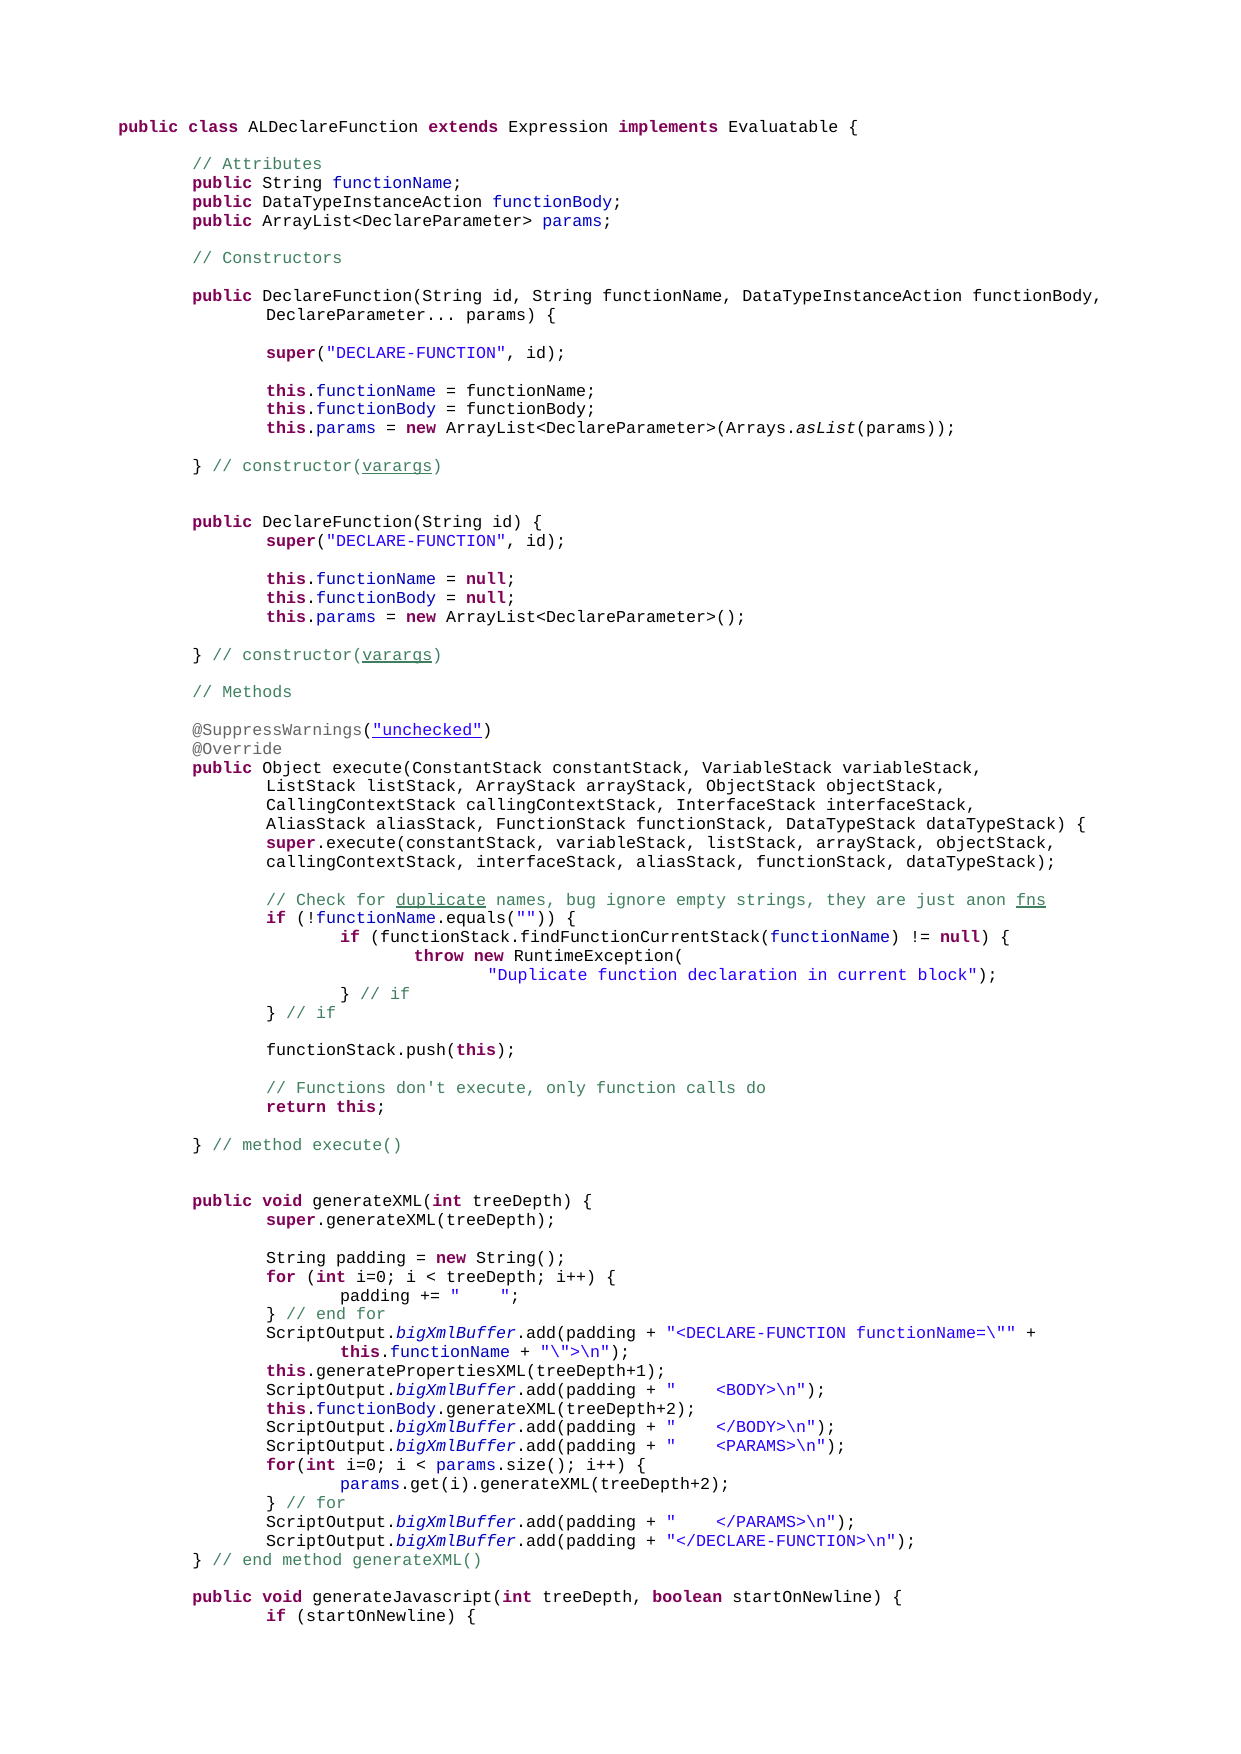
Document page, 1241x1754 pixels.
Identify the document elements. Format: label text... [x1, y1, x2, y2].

text ScriptOutput.bigXmlBuffer.add(padding + " </BODY>\n"); [118, 1419, 1122, 1438]
text super("DECLARE-FUNCTION", id); [118, 533, 1122, 552]
text this.functionName = null; [118, 571, 1122, 589]
text // Constructors [118, 250, 1122, 269]
text this.generatePropertiesXML(treeDepth+1); [118, 1362, 1122, 1381]
text } // if [118, 1004, 1122, 1023]
text super("DECLARE-FUNCTION", id); [118, 344, 1122, 363]
text // Functions don't execute, only function calls do [118, 1080, 1122, 1098]
text } // constructor(varargs) [118, 646, 1122, 665]
text AliasStack aliasStack, FunctionStack functionStack, DataTypeStack dataTypeStack) { [118, 816, 1122, 834]
text ScriptOutput.bigXmlBuffer.add(padding + " <BODY>\n"); [118, 1381, 1122, 1400]
text this.functionBody.generateXML(treeDepth+2); [118, 1400, 1122, 1419]
text padding += " "; [118, 1287, 1122, 1306]
text @SuppressWarnings("unchecked") [118, 721, 1122, 740]
text this.params = new ArrayList<DeclareParameter>(Arrays.asList(params)); [118, 420, 1122, 439]
text this.functionBody = null; [118, 589, 1122, 608]
text throw new RuntimeException( [118, 948, 1122, 967]
text if (functionStack.findFunctionCurrentStack(functionName) != null) { [118, 929, 1122, 948]
text // Methods [118, 684, 1122, 703]
text public Object execute(ConstantStack constantStack, VariableStack variableStack, [118, 759, 1122, 778]
text ScriptOutput.bigXmlBuffer.add(padding + " <PARAMS>\n"); [118, 1438, 1122, 1457]
text // Attributes [118, 156, 1122, 175]
text public void generateXML(int treeDepth) { [118, 1193, 1122, 1212]
text this.params = new ArrayList<DeclareParameter>(); [118, 608, 1122, 627]
text super.execute(constantStack, variableStack, listStack, arrayStack, objectStack, [118, 834, 1122, 853]
text if (!functionName.equals("")) { [118, 910, 1122, 929]
text for (int i=0; i < treeDepth; i++) { [118, 1268, 1122, 1287]
text // Check for duplicate names, bug ignore empty strings, they are just anon fns [118, 891, 1122, 910]
text public DeclareFunction(String id) { [118, 514, 1122, 533]
text functionStack.push(this); [118, 1042, 1122, 1061]
text public ArrayList<DeclareParameter> params; [118, 212, 1122, 231]
text ScriptOutput.bigXmlBuffer.add(padding + "<DECLARE-FUNCTION functionName=\"" + [118, 1325, 1122, 1344]
text String padding = new String(); [118, 1249, 1122, 1268]
text ScriptOutput.bigXmlBuffer.add(padding + "</DECLARE-FUNCTION>\n"); [118, 1532, 1122, 1551]
text this.functionName + "\">\n"); [118, 1344, 1122, 1362]
text "Duplicate function declaration in current block"); [118, 967, 1122, 985]
text this.functionBody = functionBody; [118, 401, 1122, 420]
text public String functionName; [118, 175, 1122, 193]
text CallingContextStack callingContextStack, InterfaceStack interfaceStack, [118, 797, 1122, 816]
text return this; [118, 1098, 1122, 1117]
text public DeclareFunction(String id, String functionName, DataTypeInstanceAction functionBody, DeclareParameter... params) { [118, 288, 1122, 326]
text this.functionName = functionName; [118, 382, 1122, 401]
text } // end for [118, 1306, 1122, 1325]
text if (startOnNewline) { [118, 1608, 1122, 1626]
text } // method execute() [118, 1136, 1122, 1155]
text public DataTypeInstanceAction functionBody; [118, 193, 1122, 212]
text callingContextStack, interfaceStack, aliasStack, functionStack, dataTypeStack); [118, 853, 1122, 872]
text for(int i=0; i < params.size(); i++) { [118, 1457, 1122, 1476]
text } // for [118, 1494, 1122, 1513]
text ScriptOutput.bigXmlBuffer.add(padding + " </PARAMS>\n"); [118, 1513, 1122, 1532]
text public void generateJavascript(int treeDepth, boolean startOnNewline) { [118, 1589, 1122, 1608]
text @Override [118, 740, 1122, 759]
text ListStack listStack, ArrayStack arrayStack, ObjectStack objectStack, [118, 778, 1122, 797]
text } // if [118, 985, 1122, 1004]
text public class ALDeclareFunction extends Expression implements Evaluatable { [118, 118, 1122, 137]
text } // end method generateXML() [118, 1551, 1122, 1570]
text } // constructor(varargs) [118, 457, 1122, 476]
text super.generateXML(treeDepth); [118, 1212, 1122, 1231]
text params.get(i).generateXML(treeDepth+2); [118, 1476, 1122, 1494]
